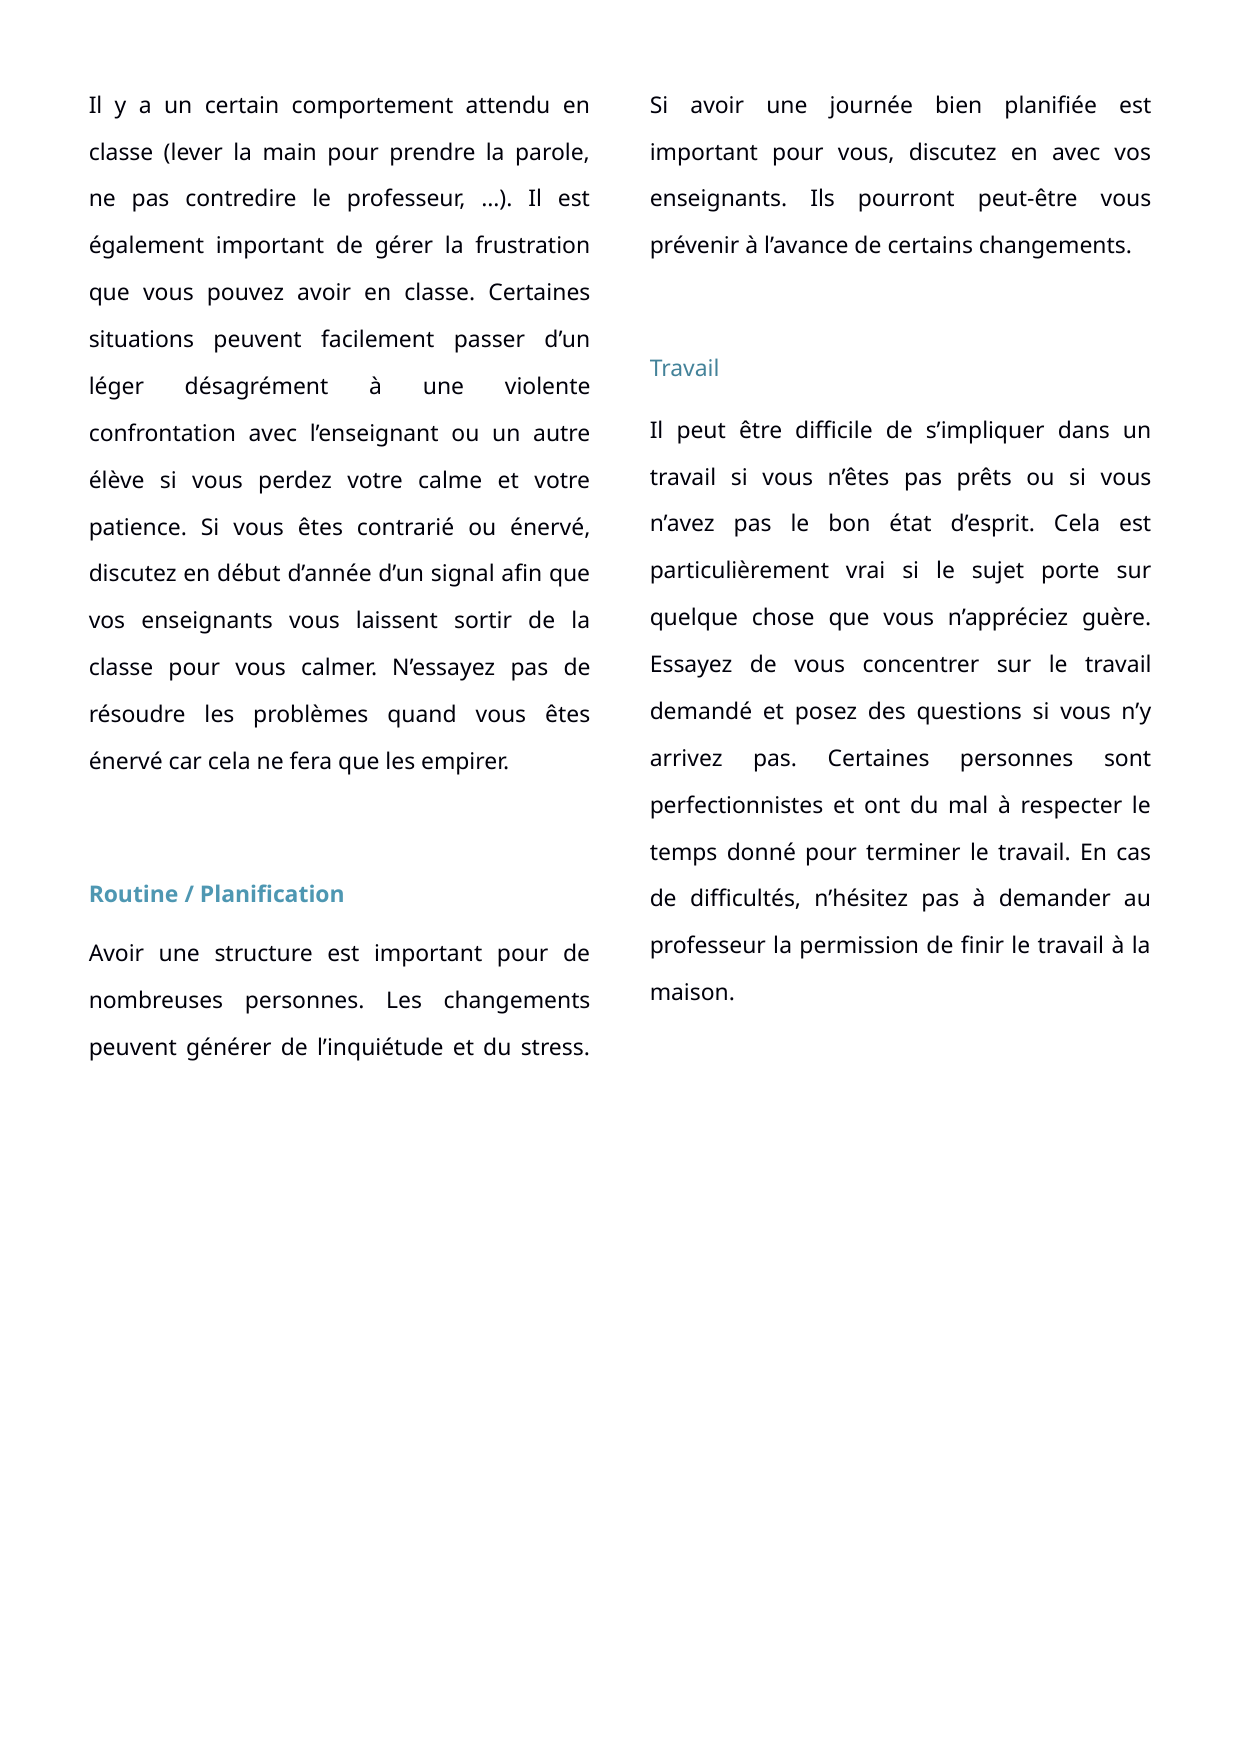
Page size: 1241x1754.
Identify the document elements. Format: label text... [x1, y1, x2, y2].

text Il peut être difficile de s’impliquer dans un travail si vous n’êtes pas prêts ou si vous n’avez pas le bon état d’esprit. Cela est particulièrement vrai si le sujet porte sur quelque chose que vous n’appréciez guère. Essayez de vous concentrer sur le travail demandé et posez des questions si vous n’y arrivez pas. Certaines personnes sont perfectionnistes et ont du mal à respecter le temps donné pour terminer le travail. En cas de difficultés, n’hésitez pas à demander au professeur la permission de finir le travail à la maison. [649, 413, 1152, 1007]
text Avoir une structure est important pour de nombreuses personnes. Les changements peuvent générer de l’inquiétude et du stress. [88, 937, 591, 1062]
text Travail [649, 352, 1152, 383]
subtitle Routine / Planification [88, 878, 591, 909]
text Il y a un certain comportement attendu en classe (lever la main pour prendre la parole, ne pas contredire le professeur, …). Il est également important de gérer la frustration que vous pouvez avoir en classe. Certaines situations peuvent facilement passer d’un léger désagrément à une violente confrontation avec l’enseignant ou un autre élève si vous perdez votre calme et votre patience. Si vous êtes contrarié ou énervé, discutez en début d’année d’un signal afin que vos enseignants vous laissent sortir de la classe pour vous calmer. N’essayez pas de résoudre les problèmes quand vous êtes énervé car cela ne fera que les empirer. [88, 88, 591, 776]
text Si avoir une journée bien planifiée est important pour vous, discutez en avec vos enseignants. Ils pourront peut-être vous prévenir à l’avance de certains changements. [649, 88, 1152, 260]
